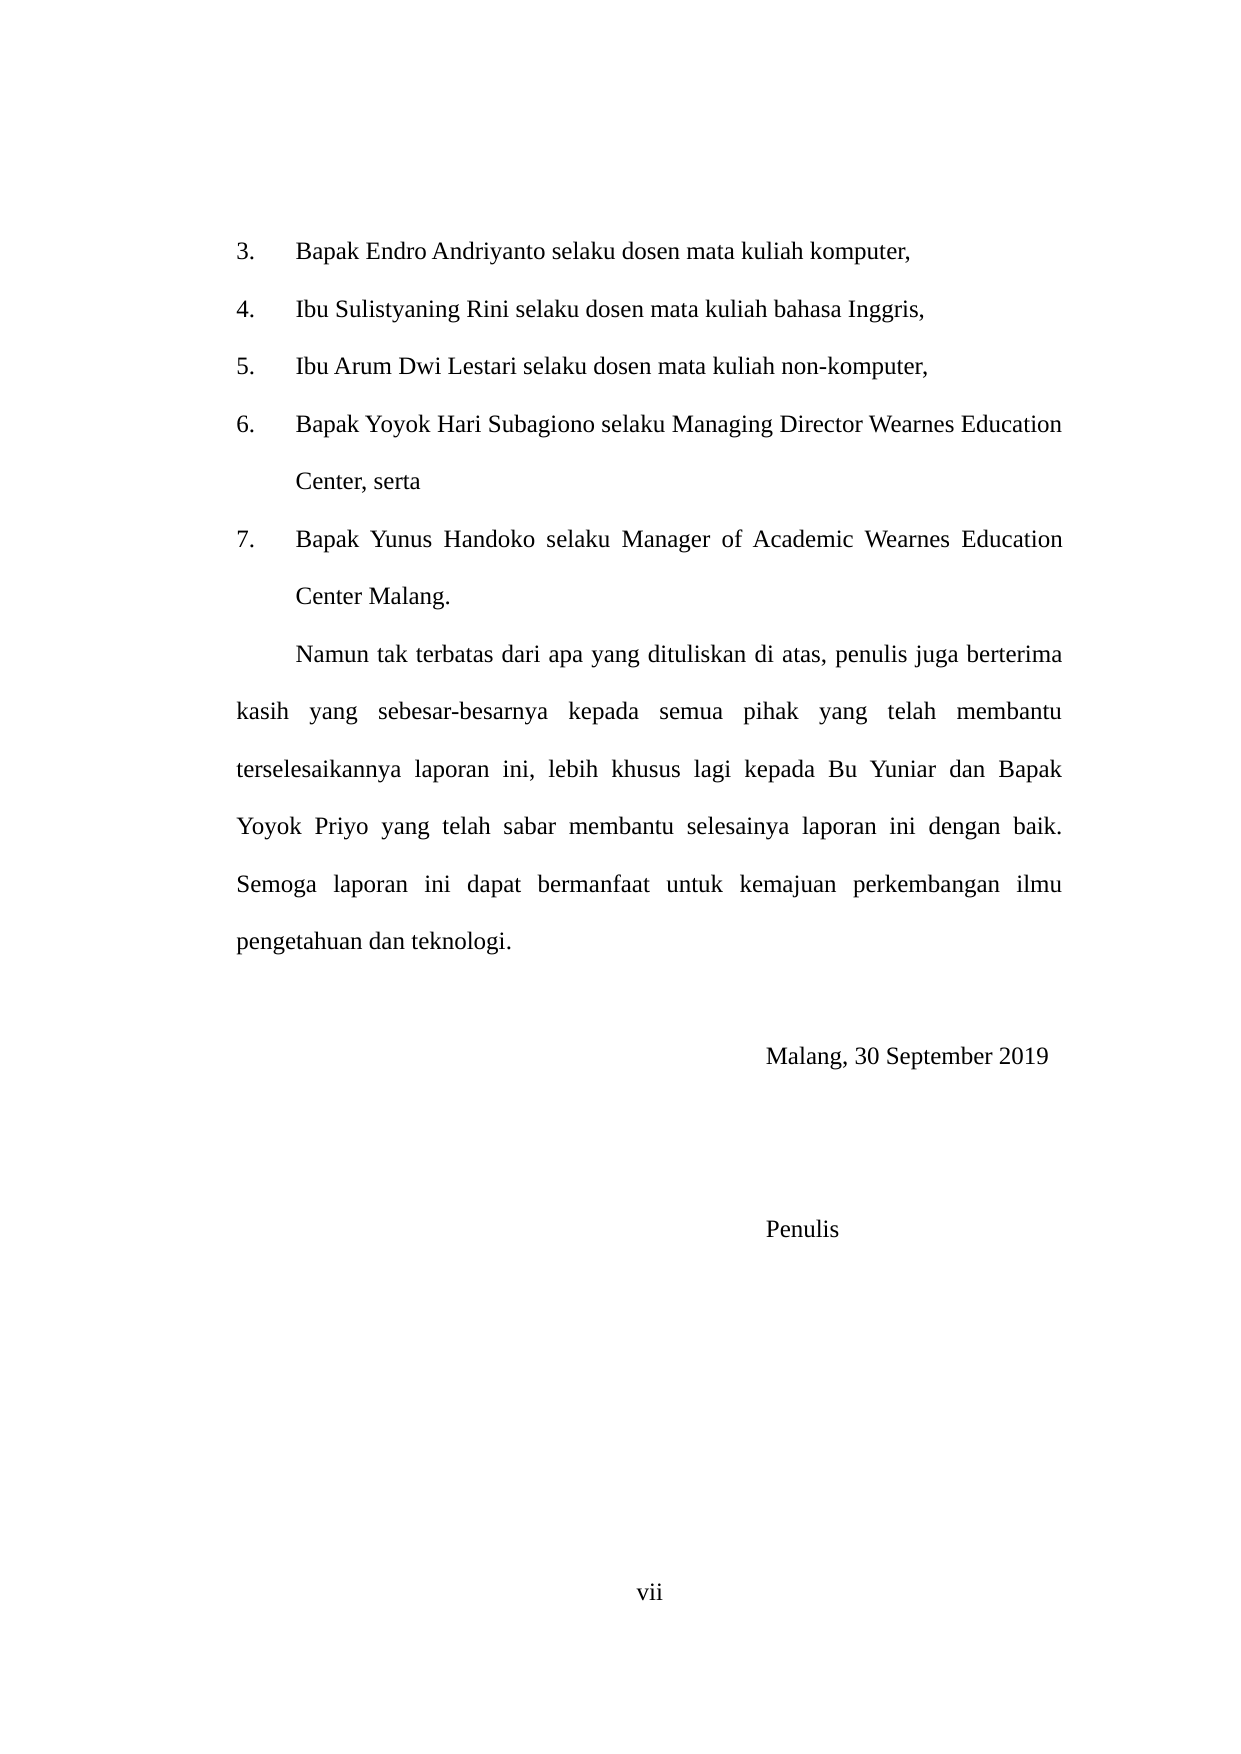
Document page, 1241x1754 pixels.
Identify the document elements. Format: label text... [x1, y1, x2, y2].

text 4. Ibu Sulistyaning Rini selaku dosen mata kuliah bahasa Inggris, [236, 294, 1063, 322]
text Namun tak terbatas dari apa yang dituliskan di atas, penulis juga berterima kasih yang sebesar-besarnya kepada semua pihak yang telah membantu terselesaikannya laporan ini, lebih khusus lagi kepada Bu Yuniar dan Bapak Yoyok Priyo yang telah sabar membantu selesainya laporan ini dengan baik. Semoga laporan ini dapat bermanfaat untuk kemajuan perkembangan ilmu pengetahuan dan teknologi. [236, 639, 1063, 955]
text 3. Bapak Endro Andriyanto selaku dosen mata kuliah komputer, [236, 236, 1063, 265]
text 5. Ibu Arum Dwi Lestari selaku dosen mata kuliah non-komputer, [236, 351, 1063, 380]
text 6. Bapak Yoyok Hari Subagiono selaku Managing Director Wearnes Education Center, serta [236, 409, 1063, 495]
text Malang, 30 September 2019 [236, 1041, 1063, 1070]
text 7. Bapak Yunus Handoko selaku Manager of Academic Wearnes Education Center Malang. [236, 524, 1063, 610]
text Penulis [236, 1214, 1063, 1242]
